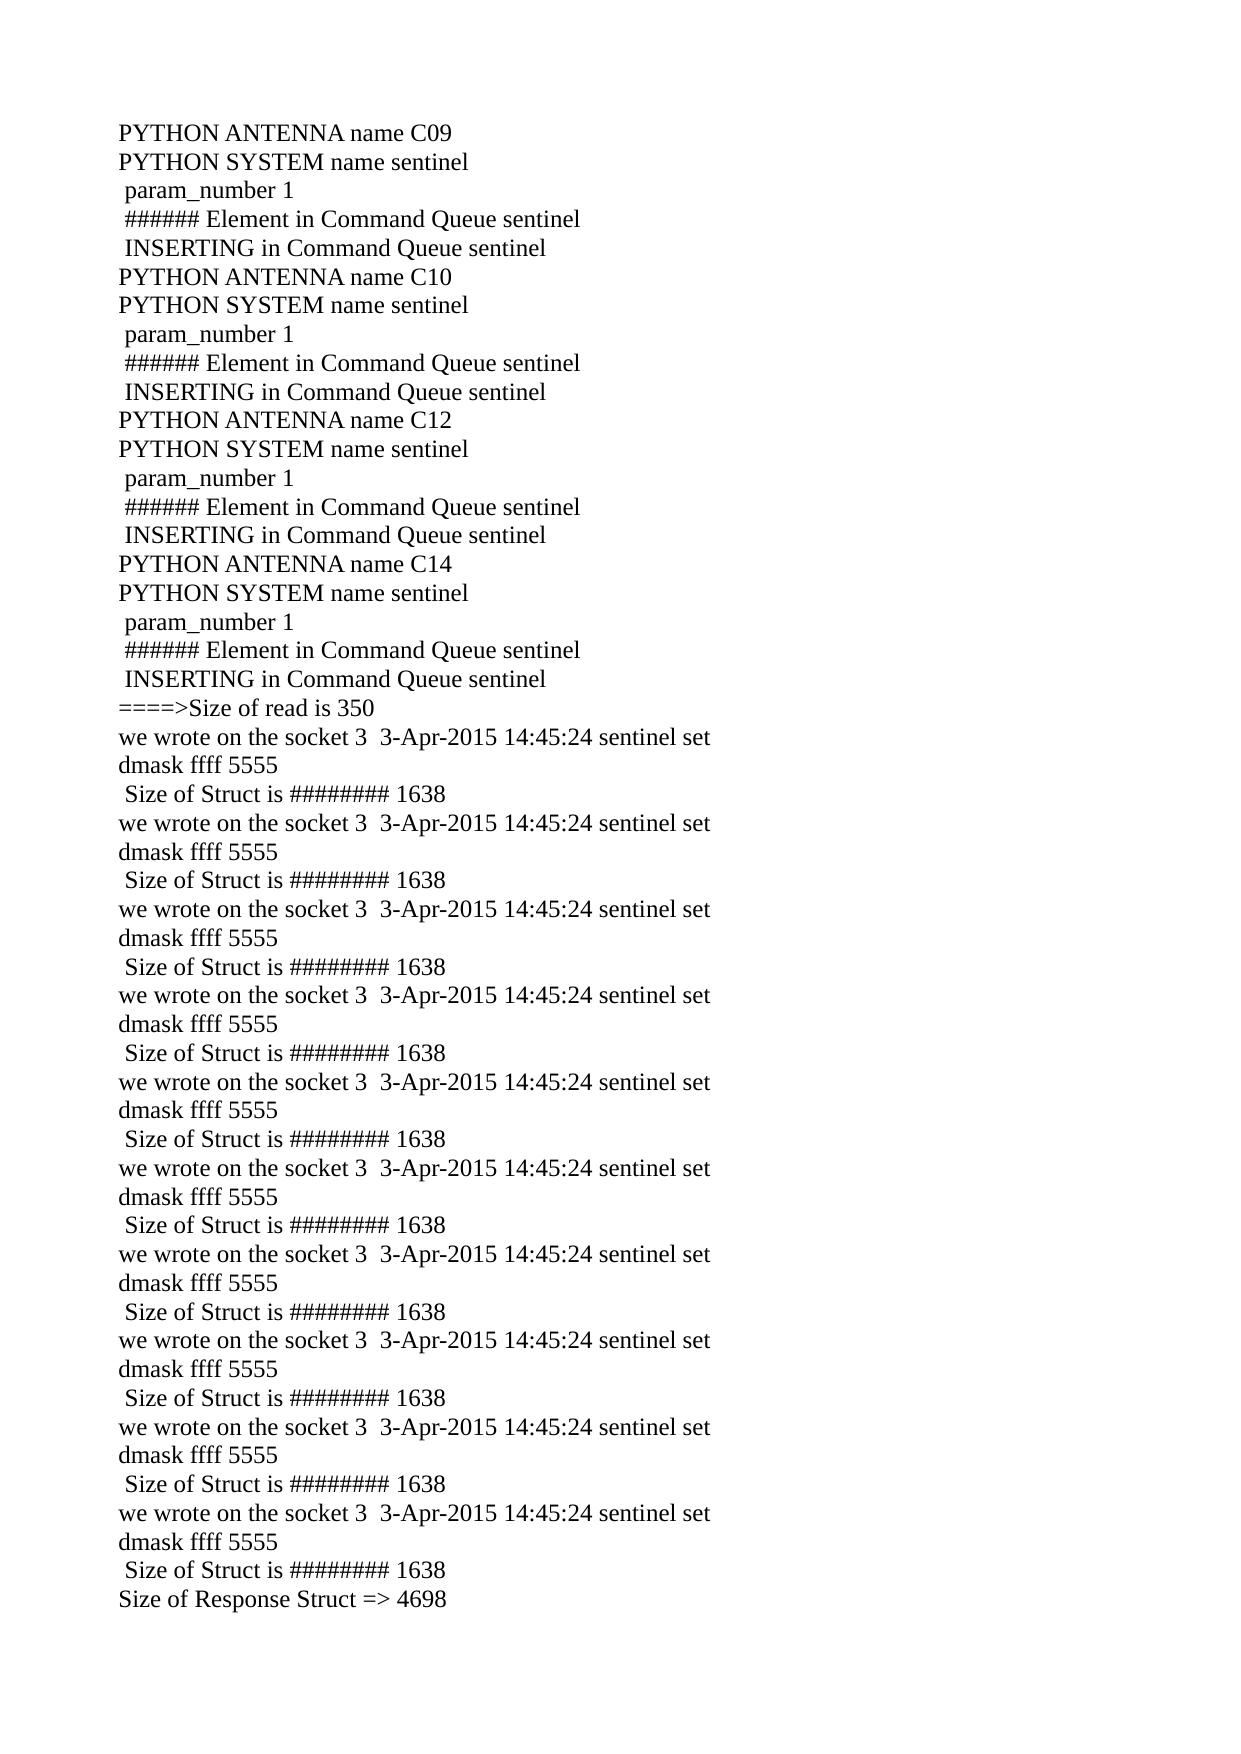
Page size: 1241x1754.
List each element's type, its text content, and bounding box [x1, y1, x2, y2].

text param_number 1 [118, 607, 1122, 636]
text we wrote on the socket 3 3-Apr-2015 14:45:24 sentinel set [118, 722, 1122, 751]
text we wrote on the socket 3 3-Apr-2015 14:45:24 sentinel set [118, 1067, 1122, 1096]
text dmask ffff 5555 [118, 837, 1122, 866]
text INSERTING in Command Queue sentinel [118, 377, 1122, 406]
text Size of Struct is ######## 1638 [118, 1556, 1122, 1584]
text dmask ffff 5555 [118, 1182, 1122, 1211]
text we wrote on the socket 3 3-Apr-2015 14:45:24 sentinel set [118, 1239, 1122, 1268]
text dmask ffff 5555 [118, 1527, 1122, 1556]
text dmask ffff 5555 [118, 1268, 1122, 1297]
text we wrote on the socket 3 3-Apr-2015 14:45:24 sentinel set [118, 894, 1122, 923]
text dmask ffff 5555 [118, 1009, 1122, 1038]
text Size of Struct is ######## 1638 [118, 1383, 1122, 1412]
text we wrote on the socket 3 3-Apr-2015 14:45:24 sentinel set [118, 808, 1122, 837]
text dmask ffff 5555 [118, 1441, 1122, 1469]
text we wrote on the socket 3 3-Apr-2015 14:45:24 sentinel set [118, 981, 1122, 1009]
text dmask ffff 5555 [118, 923, 1122, 952]
text Size of Struct is ######## 1638 [118, 1297, 1122, 1326]
text we wrote on the socket 3 3-Apr-2015 14:45:24 sentinel set [118, 1326, 1122, 1354]
text PYTHON ANTENNA name C12 [118, 406, 1122, 434]
text Size of Struct is ######## 1638 [118, 1124, 1122, 1153]
text param_number 1 [118, 176, 1122, 204]
text Size of Struct is ######## 1638 [118, 952, 1122, 981]
text INSERTING in Command Queue sentinel [118, 233, 1122, 262]
text ###### Element in Command Queue sentinel [118, 348, 1122, 377]
text Size of Response Struct => 4698 [118, 1584, 1122, 1613]
text PYTHON SYSTEM name sentinel [118, 434, 1122, 463]
text Size of Struct is ######## 1638 [118, 866, 1122, 894]
text PYTHON ANTENNA name C14 [118, 549, 1122, 578]
text param_number 1 [118, 463, 1122, 492]
text ###### Element in Command Queue sentinel [118, 204, 1122, 233]
text PYTHON SYSTEM name sentinel [118, 578, 1122, 607]
text ###### Element in Command Queue sentinel [118, 636, 1122, 664]
text ###### Element in Command Queue sentinel [118, 492, 1122, 521]
text Size of Struct is ######## 1638 [118, 1038, 1122, 1067]
text INSERTING in Command Queue sentinel [118, 664, 1122, 693]
text Size of Struct is ######## 1638 [118, 1469, 1122, 1498]
text ====>Size of read is 350 [118, 693, 1122, 722]
text PYTHON ANTENNA name C10 [118, 262, 1122, 291]
text PYTHON SYSTEM name sentinel [118, 291, 1122, 319]
text dmask ffff 5555 [118, 751, 1122, 779]
text Size of Struct is ######## 1638 [118, 779, 1122, 808]
text we wrote on the socket 3 3-Apr-2015 14:45:24 sentinel set [118, 1412, 1122, 1441]
text INSERTING in Command Queue sentinel [118, 521, 1122, 549]
text PYTHON SYSTEM name sentinel [118, 147, 1122, 176]
text we wrote on the socket 3 3-Apr-2015 14:45:24 sentinel set [118, 1153, 1122, 1182]
text dmask ffff 5555 [118, 1096, 1122, 1124]
text we wrote on the socket 3 3-Apr-2015 14:45:24 sentinel set [118, 1498, 1122, 1527]
text dmask ffff 5555 [118, 1354, 1122, 1383]
text PYTHON ANTENNA name C09 [118, 118, 1122, 147]
text param_number 1 [118, 319, 1122, 348]
text Size of Struct is ######## 1638 [118, 1211, 1122, 1239]
